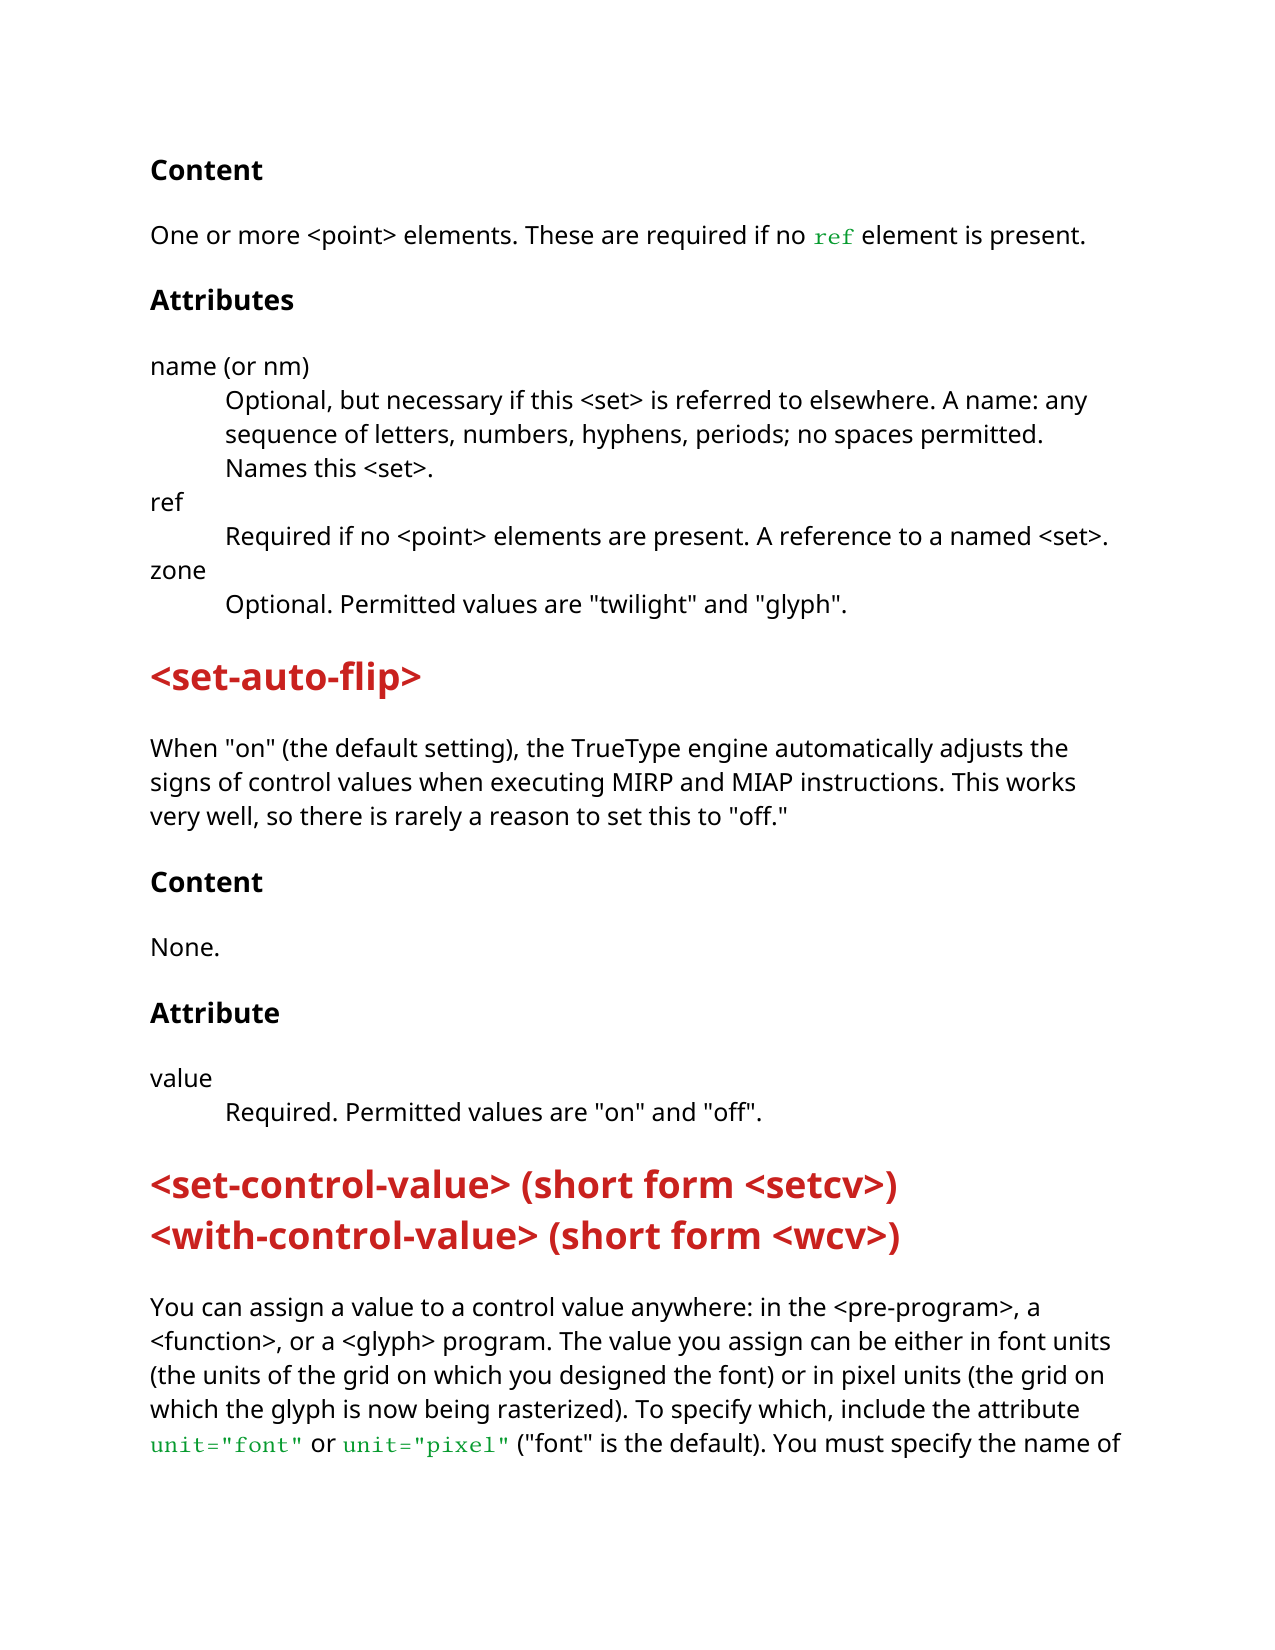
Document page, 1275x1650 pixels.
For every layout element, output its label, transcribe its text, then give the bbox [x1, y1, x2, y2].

text value [150, 1061, 1125, 1094]
text Required if no <point> elements are present. A reference to a named <set>. [225, 518, 1125, 553]
text Required. Permitted values are "on" and "off". [225, 1094, 1125, 1129]
text name (or nm) [150, 348, 1125, 382]
text When "on" (the default setting), the TrueType engine automatically adjusts the signs of control values when executing MIRP and MIAP instructions. This works very well, so there is rarely a reason to set this to "off." [150, 731, 1125, 833]
text Optional. Permitted values are "twilight" and "glyph". [225, 587, 1125, 621]
subtitle Attribute [150, 993, 1125, 1031]
text Optional, but necessary if this <set> is referred to elsewhere. A name: any sequence of letters, numbers, hyphens, periods; no spaces permitted. Names this <set>. [225, 382, 1125, 484]
text zone [150, 553, 1125, 587]
subtitle <set-auto-flip> [150, 651, 1125, 702]
subtitle Attributes [150, 281, 1125, 319]
text You can assign a value to a control value anywhere: in the <pre-program>, a <function>, or a <glyph> program. The value you assign can be either in font units (the units of the grid on which you designed the font) or in pixel units (the grid on which the glyph is now being rasterized). To specify which, include the attribute unit="font" or unit="pixel" ("font" is the default). You must specify the name of [150, 1290, 1125, 1460]
text None. [150, 930, 1125, 964]
subtitle Content [150, 150, 1125, 188]
subtitle Content [150, 862, 1125, 901]
subtitle <set-control-value> (short form <setcv>) <with-control-value> (short form <wcv>) [150, 1159, 1125, 1261]
text ref [150, 484, 1125, 518]
text One or more <point> elements. These are required if no ref element is present. [150, 217, 1125, 252]
